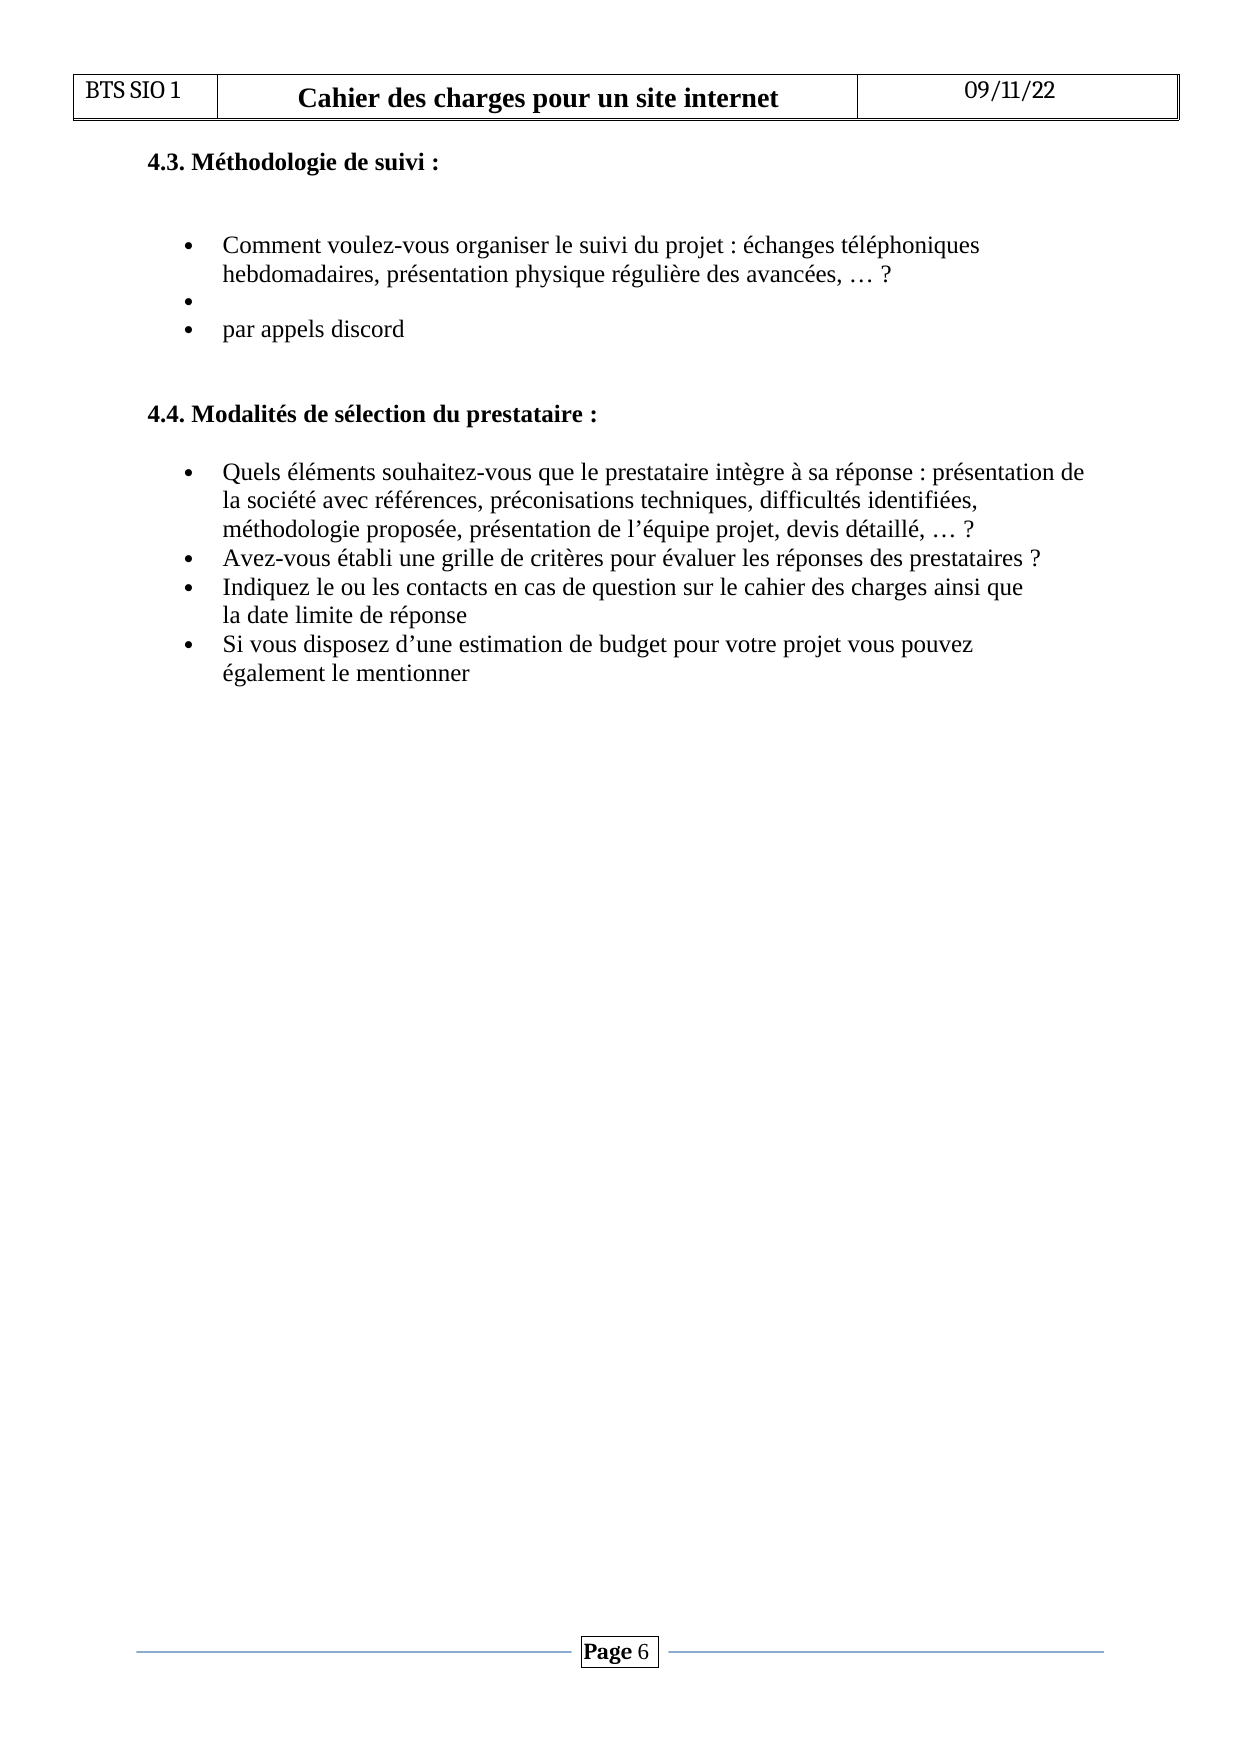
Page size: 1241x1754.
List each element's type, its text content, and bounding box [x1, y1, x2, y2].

list Indiquez le ou les contacts en cas de question sur le cahier des charges ainsi que la date limite de réponse [185, 572, 1047, 629]
list Comment voulez-vous organiser le suivi du projet : échanges téléphoniques hebdomadaires, présentation physique régulière des avancées, … ? [185, 231, 980, 288]
list Quels éléments souhaitez-vous que le prestataire intègre à sa réponse : présentation de la société avec références, préconisations techniques, difficultés identifiées, [185, 457, 1085, 514]
subtitle Méthodologie de suivi : [147, 147, 1190, 175]
list par appels discord [185, 314, 980, 343]
list Si vous disposez d’une estimation de budget pour votre projet vous pouvez également le mentionner [185, 629, 1082, 687]
text méthodologie proposée, présentation de l’équipe projet, devis détaillé, … ? [222, 514, 1190, 543]
subtitle Modalités de sélection du prestataire : [147, 399, 1190, 428]
list Avez-vous établi une grille de critères pour évaluer les réponses des prestataires ? [185, 543, 1190, 572]
